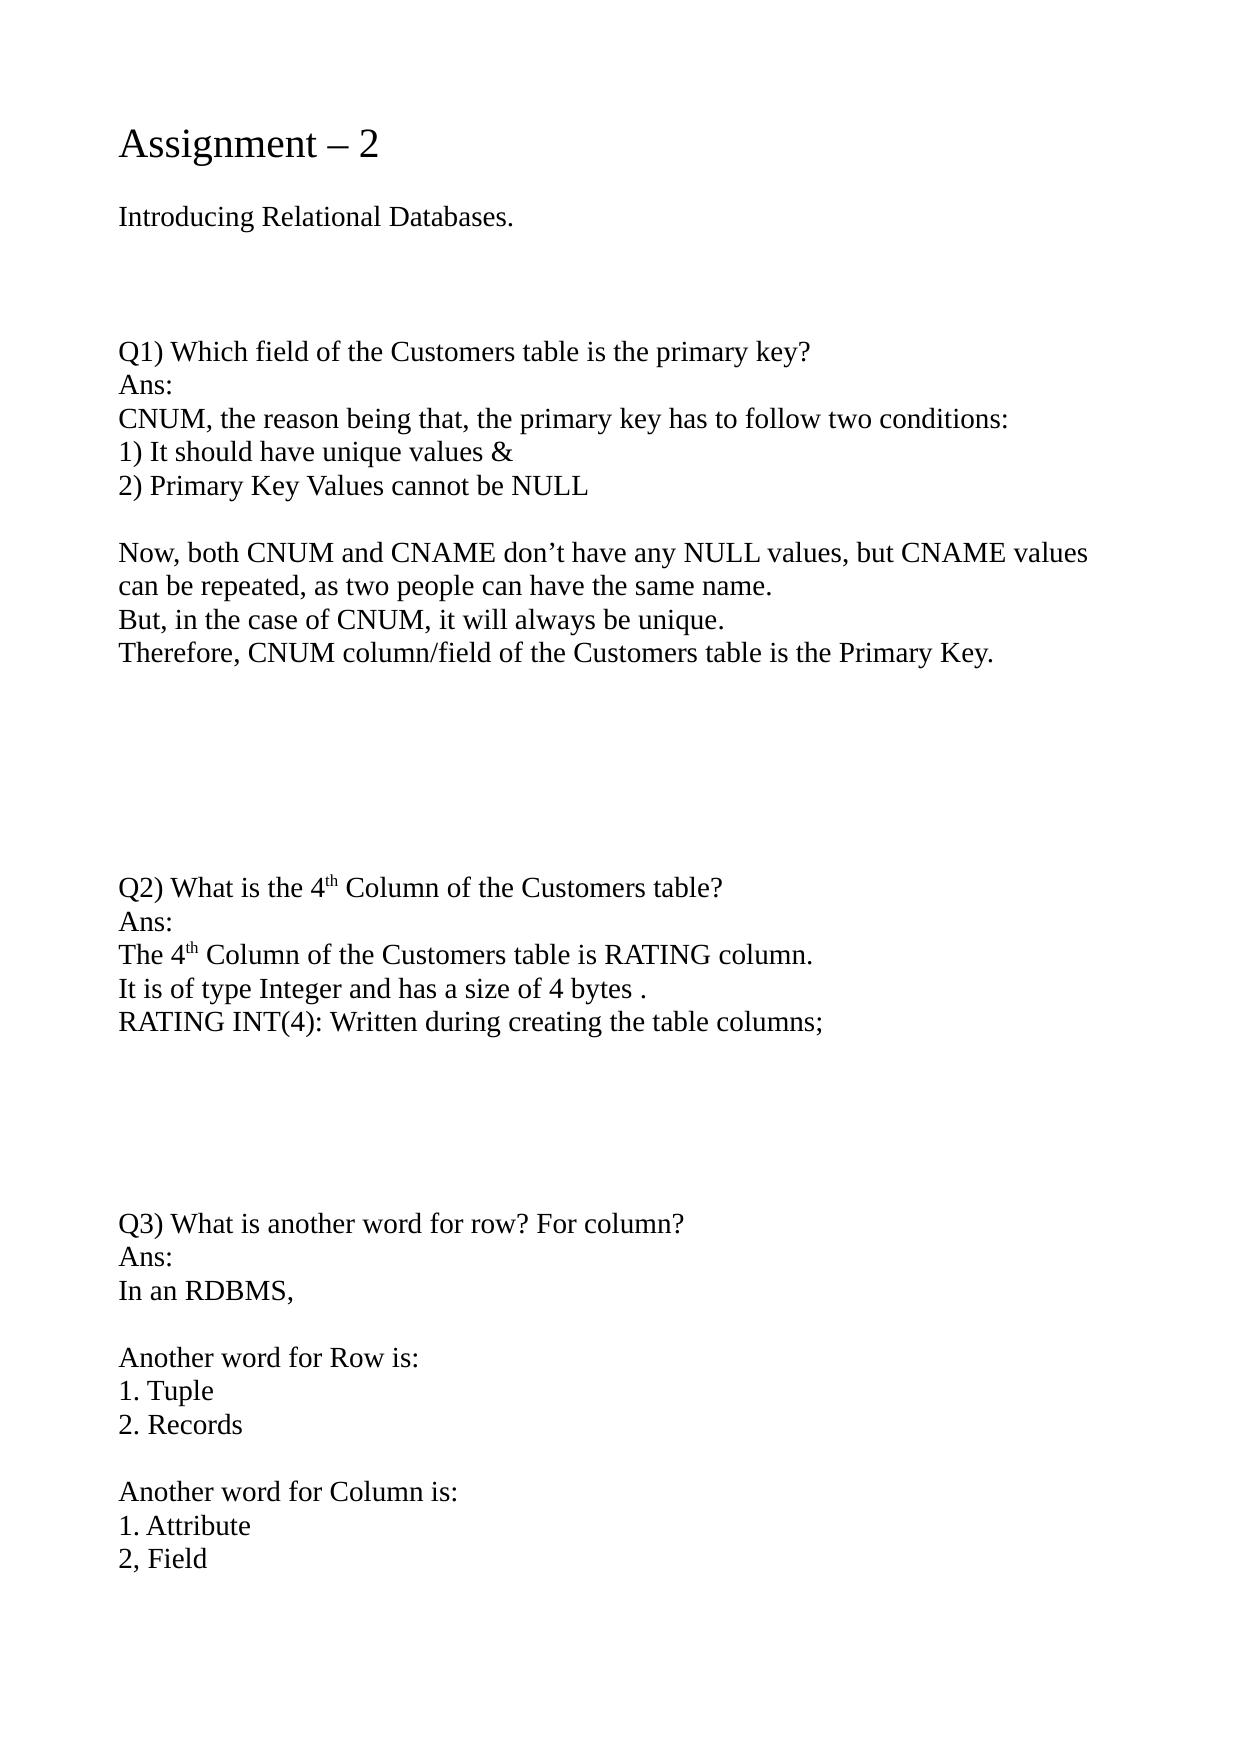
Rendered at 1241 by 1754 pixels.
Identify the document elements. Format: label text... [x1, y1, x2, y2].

text 2. Records [118, 1407, 1122, 1441]
text Q3) What is another word for row? For column? [118, 1206, 1122, 1239]
text But, in the case of CNUM, it will always be unique. [118, 602, 1122, 636]
text Another word for Column is: 1. Attribute [118, 1474, 1122, 1541]
text Now, both CNUM and CNAME don’t have any NULL values, but CNAME values can be repeated, as two people can have the same name. [118, 535, 1122, 602]
text CNUM, the reason being that, the primary key has to follow two conditions: [118, 401, 1122, 434]
text In an RDBMS, [118, 1273, 1122, 1306]
text Another word for Row is: [118, 1340, 1122, 1373]
text Introducing Relational Databases. [118, 199, 1122, 233]
text Ans: [118, 367, 1122, 401]
text RATING INT(4): Written during creating the table columns; [118, 1004, 1122, 1038]
text Q1) Which field of the Customers table is the primary key? [118, 334, 1122, 367]
text 2, Field [118, 1541, 1122, 1575]
text Assignment – 2 [118, 118, 1122, 166]
text 1. Tuple [118, 1373, 1122, 1407]
text 2) Primary Key Values cannot be NULL [118, 468, 1122, 501]
text Q2) What is the 4th Column of the Customers table? [118, 870, 1122, 904]
text Ans: The 4th Column of the Customers table is RATING column. [118, 904, 1122, 971]
text It is of type Integer and has a size of 4 bytes . [118, 971, 1122, 1004]
text 1) It should have unique values & [118, 434, 1122, 468]
text Therefore, CNUM column/field of the Customers table is the Primary Key. [118, 636, 1122, 669]
text Ans: [118, 1239, 1122, 1273]
